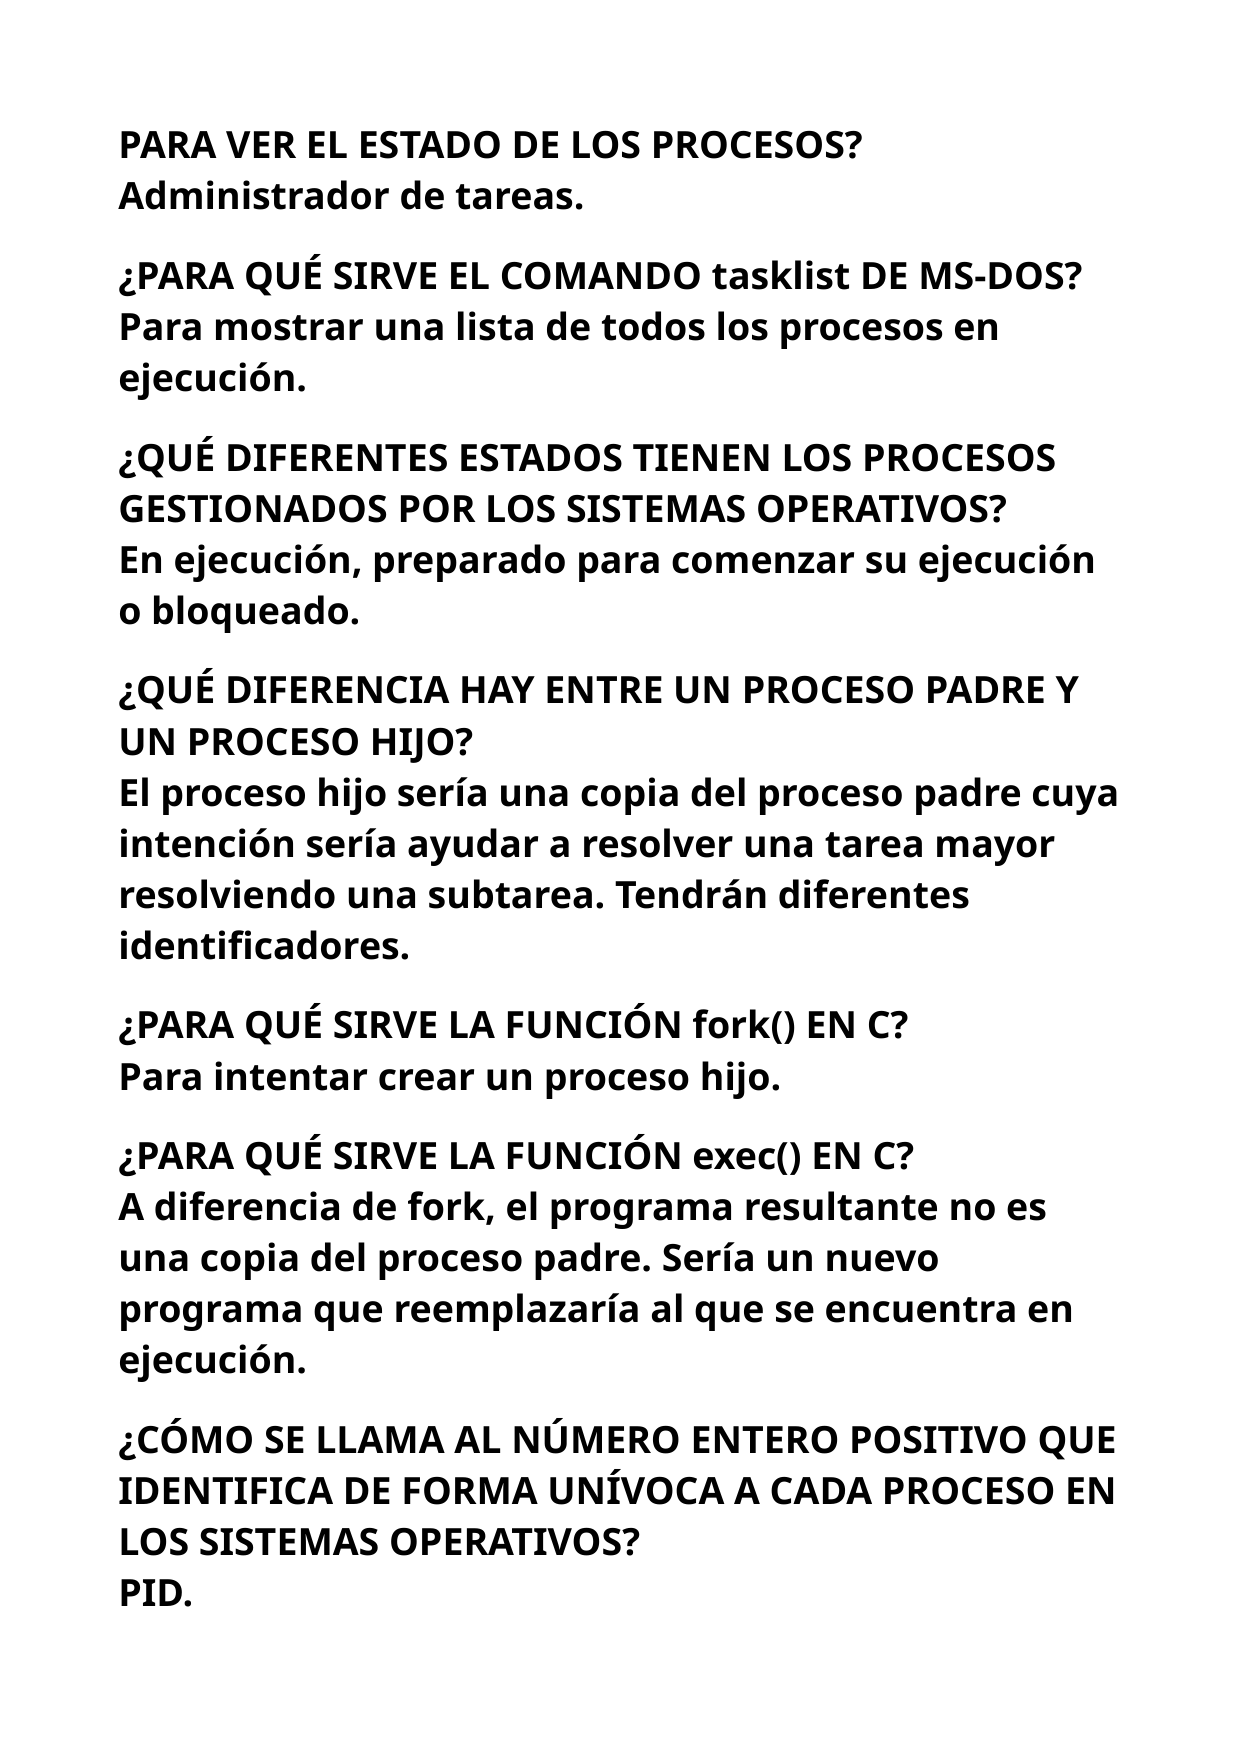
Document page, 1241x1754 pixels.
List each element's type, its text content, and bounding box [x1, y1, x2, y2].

text ¿PARA QUÉ SIRVE LA FUNCIÓN fork() EN C? [118, 999, 1122, 1050]
text ¿CÓMO SE LLAMA AL NÚMERO ENTERO POSITIVO QUE IDENTIFICA DE FORMA UNÍVOCA A CADA PROCESO EN LOS SISTEMAS OPERATIVOS? [118, 1413, 1122, 1567]
text PARA VER EL ESTADO DE LOS PROCESOS? [118, 118, 1122, 169]
text A diferencia de fork, el programa resultante no es una copia del proceso padre. Sería un nuevo programa que reemplazaría al que se encuentra en ejecución. [118, 1181, 1122, 1385]
text En ejecución, preparado para comenzar su ejecución o bloqueado. [118, 533, 1122, 635]
text ¿PARA QUÉ SIRVE LA FUNCIÓN exec() EN C? [118, 1129, 1122, 1181]
text PID. [118, 1567, 1122, 1618]
text ¿PARA QUÉ SIRVE EL COMANDO tasklist DE MS-DOS? [118, 249, 1122, 300]
text ¿QUÉ DIFERENTES ESTADOS TIENEN LOS PROCESOS GESTIONADOS POR LOS SISTEMAS OPERATIVOS? [118, 431, 1122, 533]
text ¿QUÉ DIFERENCIA HAY ENTRE UN PROCESO PADRE Y UN PROCESO HIJO? [118, 664, 1122, 766]
text Administrador de tareas. [118, 169, 1122, 220]
text El proceso hijo sería una copia del proceso padre cuya intención sería ayudar a resolver una tarea mayor resolviendo una subtarea. Tendrán diferentes identificadores. [118, 766, 1122, 970]
text Para mostrar una lista de todos los procesos en ejecución. [118, 300, 1122, 402]
text Para intentar crear un proceso hijo. [118, 1050, 1122, 1101]
